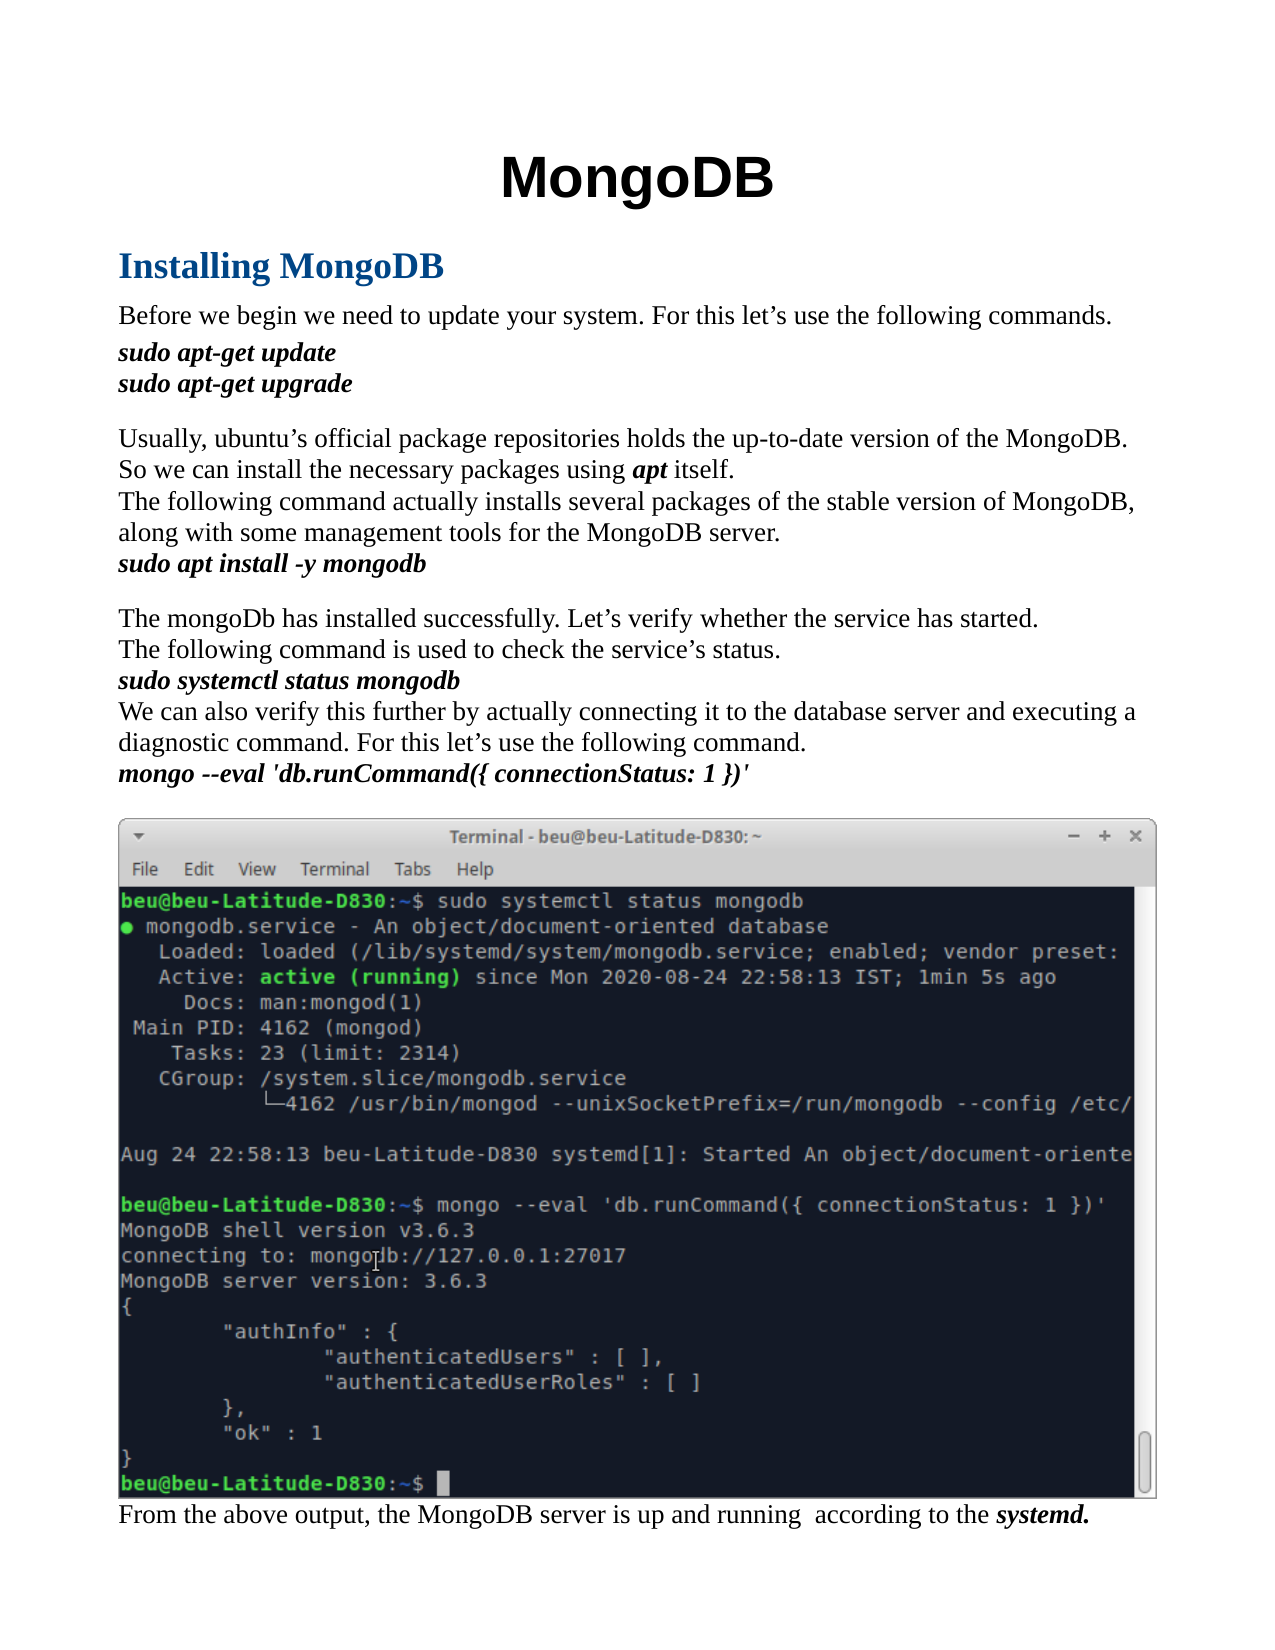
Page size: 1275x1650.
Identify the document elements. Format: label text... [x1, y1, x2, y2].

picture [118, 818, 1157, 1499]
text The following command actually installs several packages of the stable version of MongoDB, along with some management tools for the MongoDB server. [118, 485, 1157, 547]
text From the above output, the MongoDB server is up and running according to the systemd. [118, 1499, 1157, 1530]
text sudo apt install -y mongodb [118, 547, 1157, 578]
title MongoDB [118, 143, 1157, 210]
subtitle Installing MongoDB [118, 243, 1157, 287]
text The mongoDb has installed successfully. Let’s verify whether the service has started. [118, 602, 1157, 633]
text Usually, ubuntu’s official package repositories holds the up-to-date version of the MongoDB. So we can install the necessary packages using apt itself. [118, 422, 1157, 485]
text [118, 812, 1157, 818]
text We can also verify this further by actually connecting it to the database server and executing a diagnostic command. For this let’s use the following command. [118, 695, 1157, 757]
text sudo systemctl status mongodb [118, 664, 1157, 695]
text sudo apt-get update [118, 336, 1157, 368]
text sudo apt-get upgrade [118, 368, 1157, 399]
text mongo --eval 'db.runCommand({ connectionStatus: 1 })' [118, 757, 1157, 789]
text Before we begin we need to update your system. For this let’s use the following commands. [118, 299, 1157, 330]
text The following command is used to check the service’s status. [118, 633, 1157, 664]
